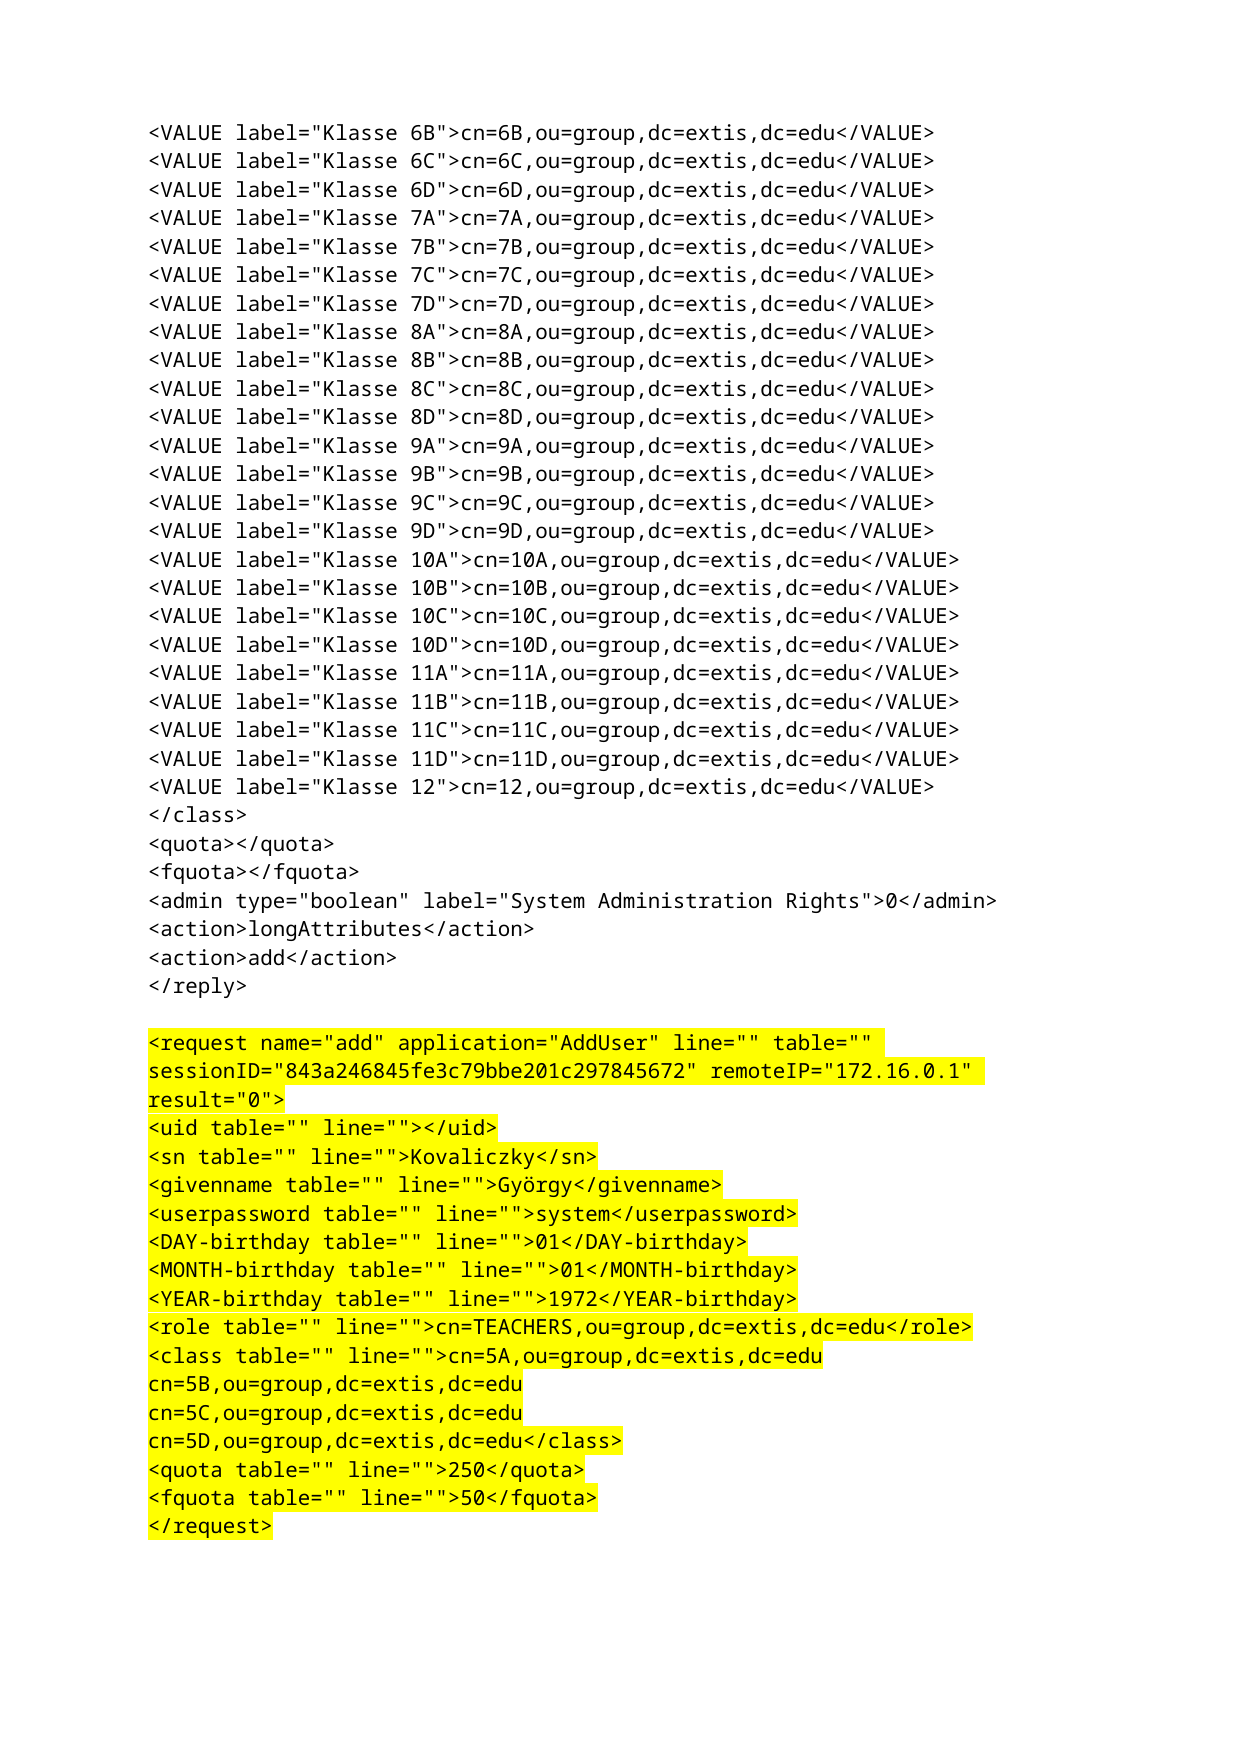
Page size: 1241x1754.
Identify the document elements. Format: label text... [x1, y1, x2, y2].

text <VALUE label="Klasse 6B">cn=6B,ou=group,dc=extis,dc=edu</VALUE> [148, 118, 1122, 147]
text <class table="" line="">cn=5A,ou=group,dc=extis,dc=edu [148, 1341, 1122, 1369]
text <userpassword table="" line="">system</userpassword> [148, 1199, 1122, 1227]
text <VALUE label="Klasse 10D">cn=10D,ou=group,dc=extis,dc=edu</VALUE> [148, 630, 1122, 658]
text <quota table="" line="">250</quota> [148, 1455, 1122, 1483]
text <VALUE label="Klasse 11D">cn=11D,ou=group,dc=extis,dc=edu</VALUE> [148, 744, 1122, 772]
text <VALUE label="Klasse 9D">cn=9D,ou=group,dc=extis,dc=edu</VALUE> [148, 516, 1122, 545]
text <VALUE label="Klasse 10C">cn=10C,ou=group,dc=extis,dc=edu</VALUE> [148, 602, 1122, 630]
text <DAY-birthday table="" line="">01</DAY-birthday> [148, 1227, 1122, 1256]
text <VALUE label="Klasse 11C">cn=11C,ou=group,dc=extis,dc=edu</VALUE> [148, 715, 1122, 744]
text cn=5D,ou=group,dc=extis,dc=edu</class> [148, 1426, 1122, 1455]
text <MONTH-birthday table="" line="">01</MONTH-birthday> [148, 1256, 1122, 1284]
text <VALUE label="Klasse 9C">cn=9C,ou=group,dc=extis,dc=edu</VALUE> [148, 488, 1122, 516]
text cn=5B,ou=group,dc=extis,dc=edu [148, 1369, 1122, 1398]
text <VALUE label="Klasse 6D">cn=6D,ou=group,dc=extis,dc=edu</VALUE> [148, 175, 1122, 203]
text cn=5C,ou=group,dc=extis,dc=edu [148, 1398, 1122, 1426]
text <sn table="" line="">Kovaliczky</sn> [148, 1142, 1122, 1170]
text <VALUE label="Klasse 8D">cn=8D,ou=group,dc=extis,dc=edu</VALUE> [148, 402, 1122, 431]
text </reply> [148, 971, 1122, 1000]
text <VALUE label="Klasse 9A">cn=9A,ou=group,dc=extis,dc=edu</VALUE> [148, 431, 1122, 459]
text <action>add</action> [148, 943, 1122, 971]
text <VALUE label="Klasse 9B">cn=9B,ou=group,dc=extis,dc=edu</VALUE> [148, 459, 1122, 488]
text <VALUE label="Klasse 7A">cn=7A,ou=group,dc=extis,dc=edu</VALUE> [148, 203, 1122, 232]
text </request> [148, 1512, 1122, 1540]
text <uid table="" line=""></uid> [148, 1113, 1122, 1142]
text <VALUE label="Klasse 7D">cn=7D,ou=group,dc=extis,dc=edu</VALUE> [148, 289, 1122, 317]
text <VALUE label="Klasse 7C">cn=7C,ou=group,dc=extis,dc=edu</VALUE> [148, 260, 1122, 289]
text <VALUE label="Klasse 12">cn=12,ou=group,dc=extis,dc=edu</VALUE> [148, 772, 1122, 801]
text <VALUE label="Klasse 11B">cn=11B,ou=group,dc=extis,dc=edu</VALUE> [148, 687, 1122, 715]
text <VALUE label="Klasse 8B">cn=8B,ou=group,dc=extis,dc=edu</VALUE> [148, 346, 1122, 374]
text <VALUE label="Klasse 10B">cn=10B,ou=group,dc=extis,dc=edu</VALUE> [148, 573, 1122, 602]
text <VALUE label="Klasse 11A">cn=11A,ou=group,dc=extis,dc=edu</VALUE> [148, 658, 1122, 687]
text <VALUE label="Klasse 8C">cn=8C,ou=group,dc=extis,dc=edu</VALUE> [148, 374, 1122, 402]
text <fquota></fquota> [148, 857, 1122, 886]
text <VALUE label="Klasse 6C">cn=6C,ou=group,dc=extis,dc=edu</VALUE> [148, 147, 1122, 175]
text <request name="add" application="AddUser" line="" table="" sessionID="843a246845fe3c79bbe201c297845672" remoteIP="172.16.0.1" result="0"> [148, 1028, 1122, 1113]
text <VALUE label="Klasse 8A">cn=8A,ou=group,dc=extis,dc=edu</VALUE> [148, 317, 1122, 346]
text <VALUE label="Klasse 7B">cn=7B,ou=group,dc=extis,dc=edu</VALUE> [148, 232, 1122, 260]
text <action>longAttributes</action> [148, 914, 1122, 943]
text <givenname table="" line="">György</givenname> [148, 1170, 1122, 1199]
text </class> [148, 801, 1122, 829]
text <admin type="boolean" label="System Administration Rights">0</admin> [148, 886, 1122, 914]
text <fquota table="" line="">50</fquota> [148, 1483, 1122, 1512]
text <quota></quota> [148, 829, 1122, 857]
text <VALUE label="Klasse 10A">cn=10A,ou=group,dc=extis,dc=edu</VALUE> [148, 545, 1122, 573]
text <role table="" line="">cn=TEACHERS,ou=group,dc=extis,dc=edu</role> [148, 1312, 1122, 1341]
text <YEAR-birthday table="" line="">1972</YEAR-birthday> [148, 1284, 1122, 1312]
